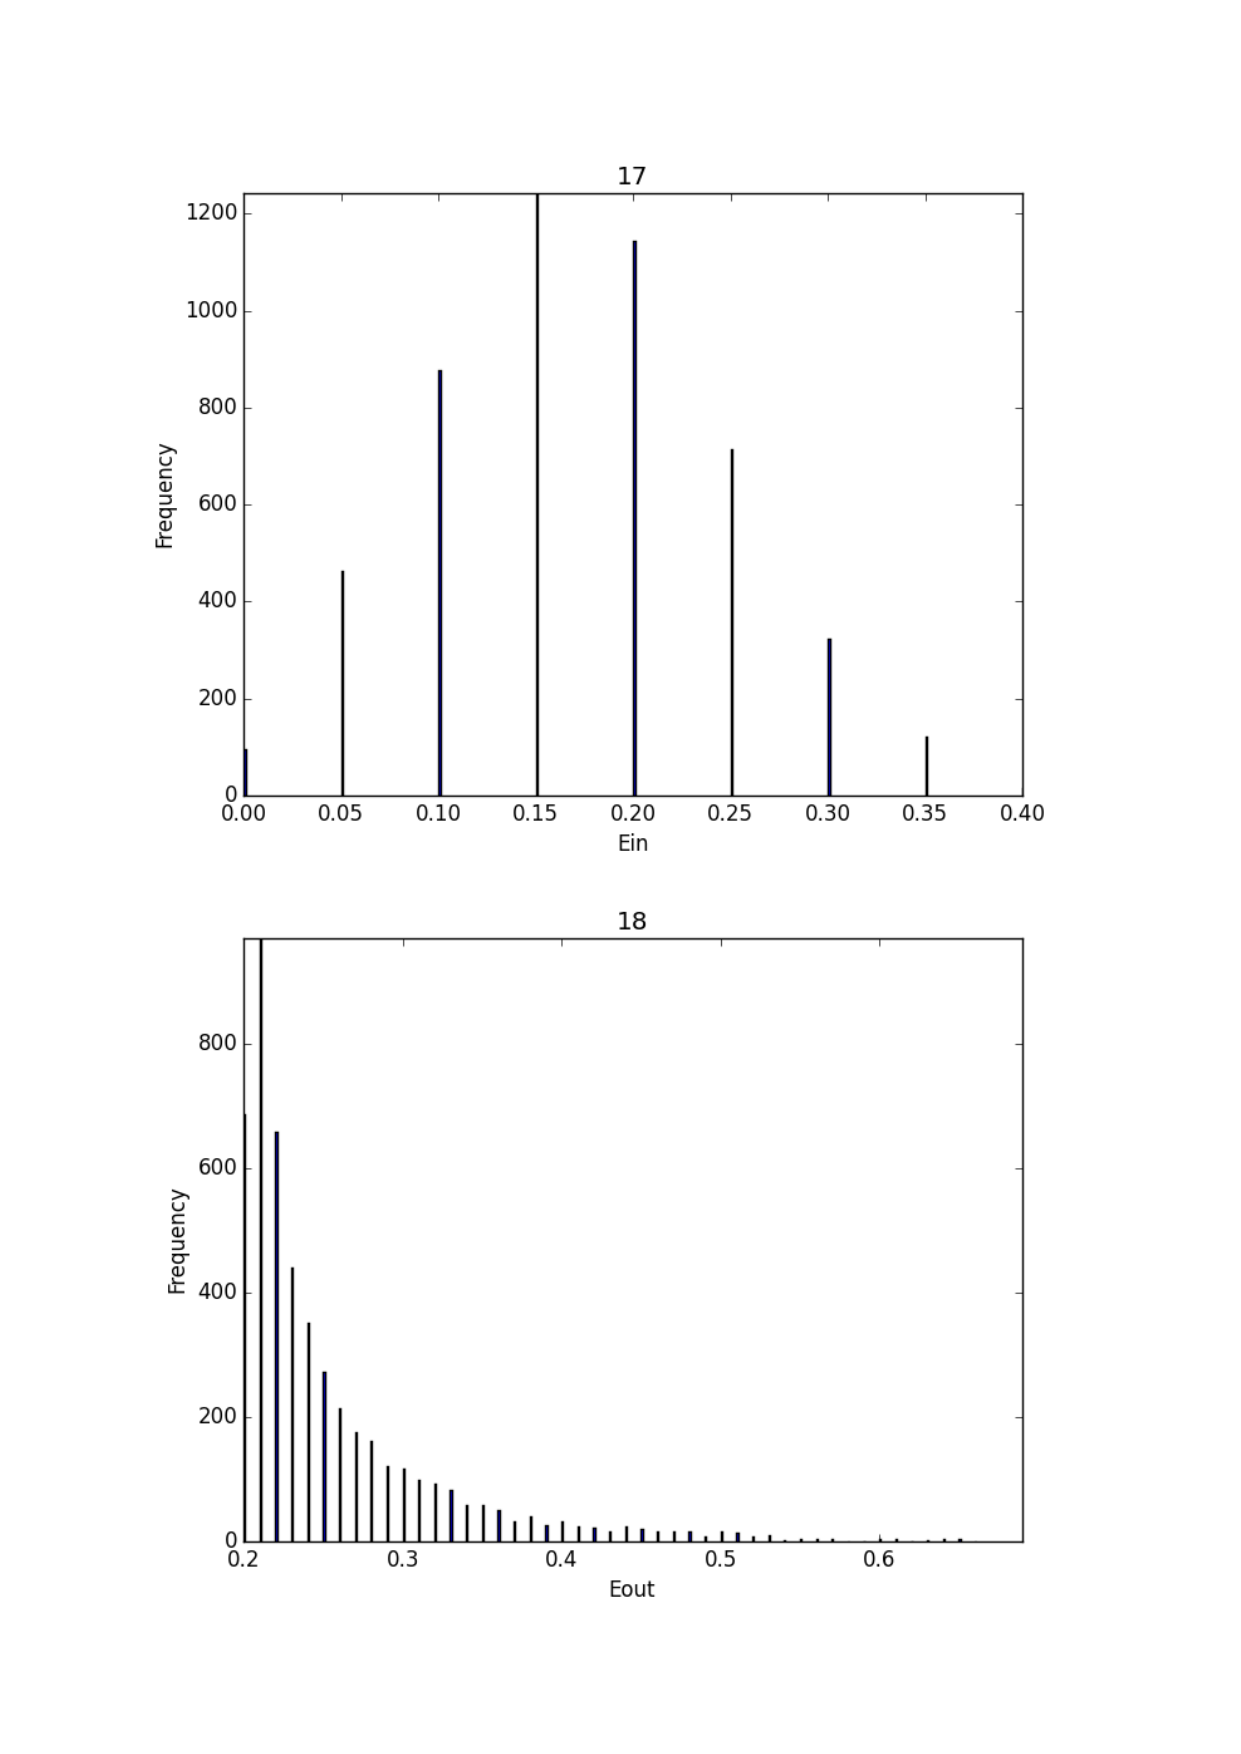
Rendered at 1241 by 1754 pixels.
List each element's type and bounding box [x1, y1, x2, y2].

picture [118, 118, 1123, 1617]
